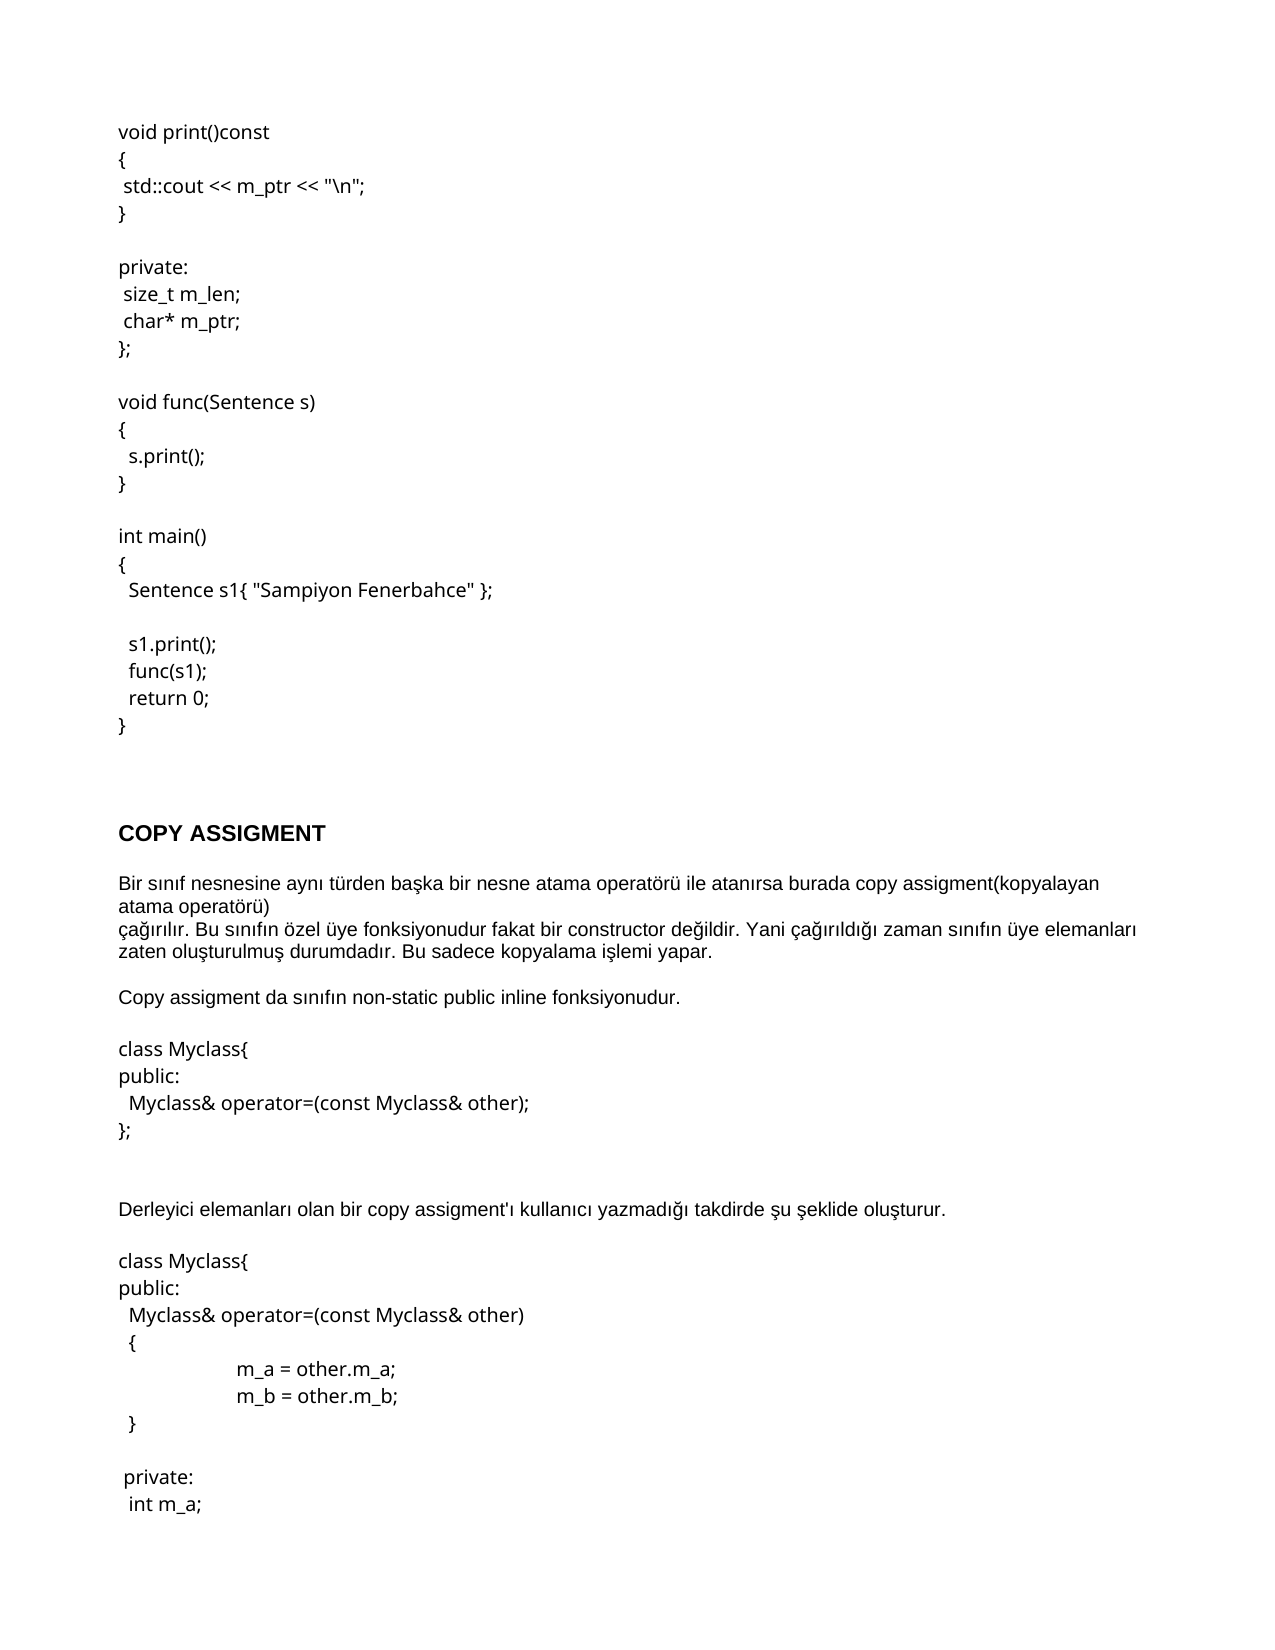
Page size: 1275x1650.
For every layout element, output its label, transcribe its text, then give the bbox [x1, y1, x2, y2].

text çağırılır. Bu sınıfın özel üye fonksiyonudur fakat bir constructor değildir. Yani çağırıldığı zaman sınıfın üye elemanları [118, 918, 1157, 940]
text } [118, 712, 1157, 739]
text s1.print(); [118, 631, 1157, 658]
text COPY ASSIGMENT [118, 819, 1157, 846]
text public: [118, 1062, 1157, 1089]
text { [118, 145, 1157, 172]
text }; [118, 1116, 1157, 1143]
text Bir sınıf nesnesine aynı türden başka bir nesne atama operatörü ile atanırsa burada copy assigment(kopyalayan atama operatörü) [118, 872, 1157, 918]
text }; [118, 334, 1157, 361]
text class Myclass{ [118, 1247, 1157, 1274]
text m_b = other.m_b; [118, 1382, 1157, 1409]
text Copy assigment da sınıfın non-static public inline fonksiyonudur. [118, 986, 1157, 1008]
text { [118, 550, 1157, 577]
text { [118, 415, 1157, 442]
text int m_a; [118, 1490, 1157, 1517]
text } [118, 1409, 1157, 1436]
text void print()const [118, 118, 1157, 145]
text public: [118, 1274, 1157, 1301]
text char* m_ptr; [118, 307, 1157, 334]
text class Myclass{ [118, 1036, 1157, 1062]
text func(s1); [118, 658, 1157, 685]
text s.print(); [118, 442, 1157, 469]
text Sentence s1{ "Sampiyon Fenerbahce" }; [118, 577, 1157, 604]
text { [118, 1328, 1157, 1355]
text int main() [118, 523, 1157, 550]
text private: [118, 1463, 1157, 1490]
text } [118, 469, 1157, 496]
text void func(Sentence s) [118, 388, 1157, 415]
text Derleyici elemanları olan bir copy assigment'ı kullanıcı yazmadığı takdirde şu şeklide oluşturur. [118, 1197, 1157, 1220]
text private: [118, 253, 1157, 280]
text Myclass& operator=(const Myclass& other); [118, 1089, 1157, 1116]
text std::cout << m_ptr << "\n"; [118, 172, 1157, 199]
text return 0; [118, 685, 1157, 712]
text Myclass& operator=(const Myclass& other) [118, 1301, 1157, 1328]
text size_t m_len; [118, 280, 1157, 307]
text m_a = other.m_a; [118, 1355, 1157, 1382]
text zaten oluşturulmuş durumdadır. Bu sadece kopyalama işlemi yapar. [118, 940, 1157, 963]
text } [118, 199, 1157, 226]
